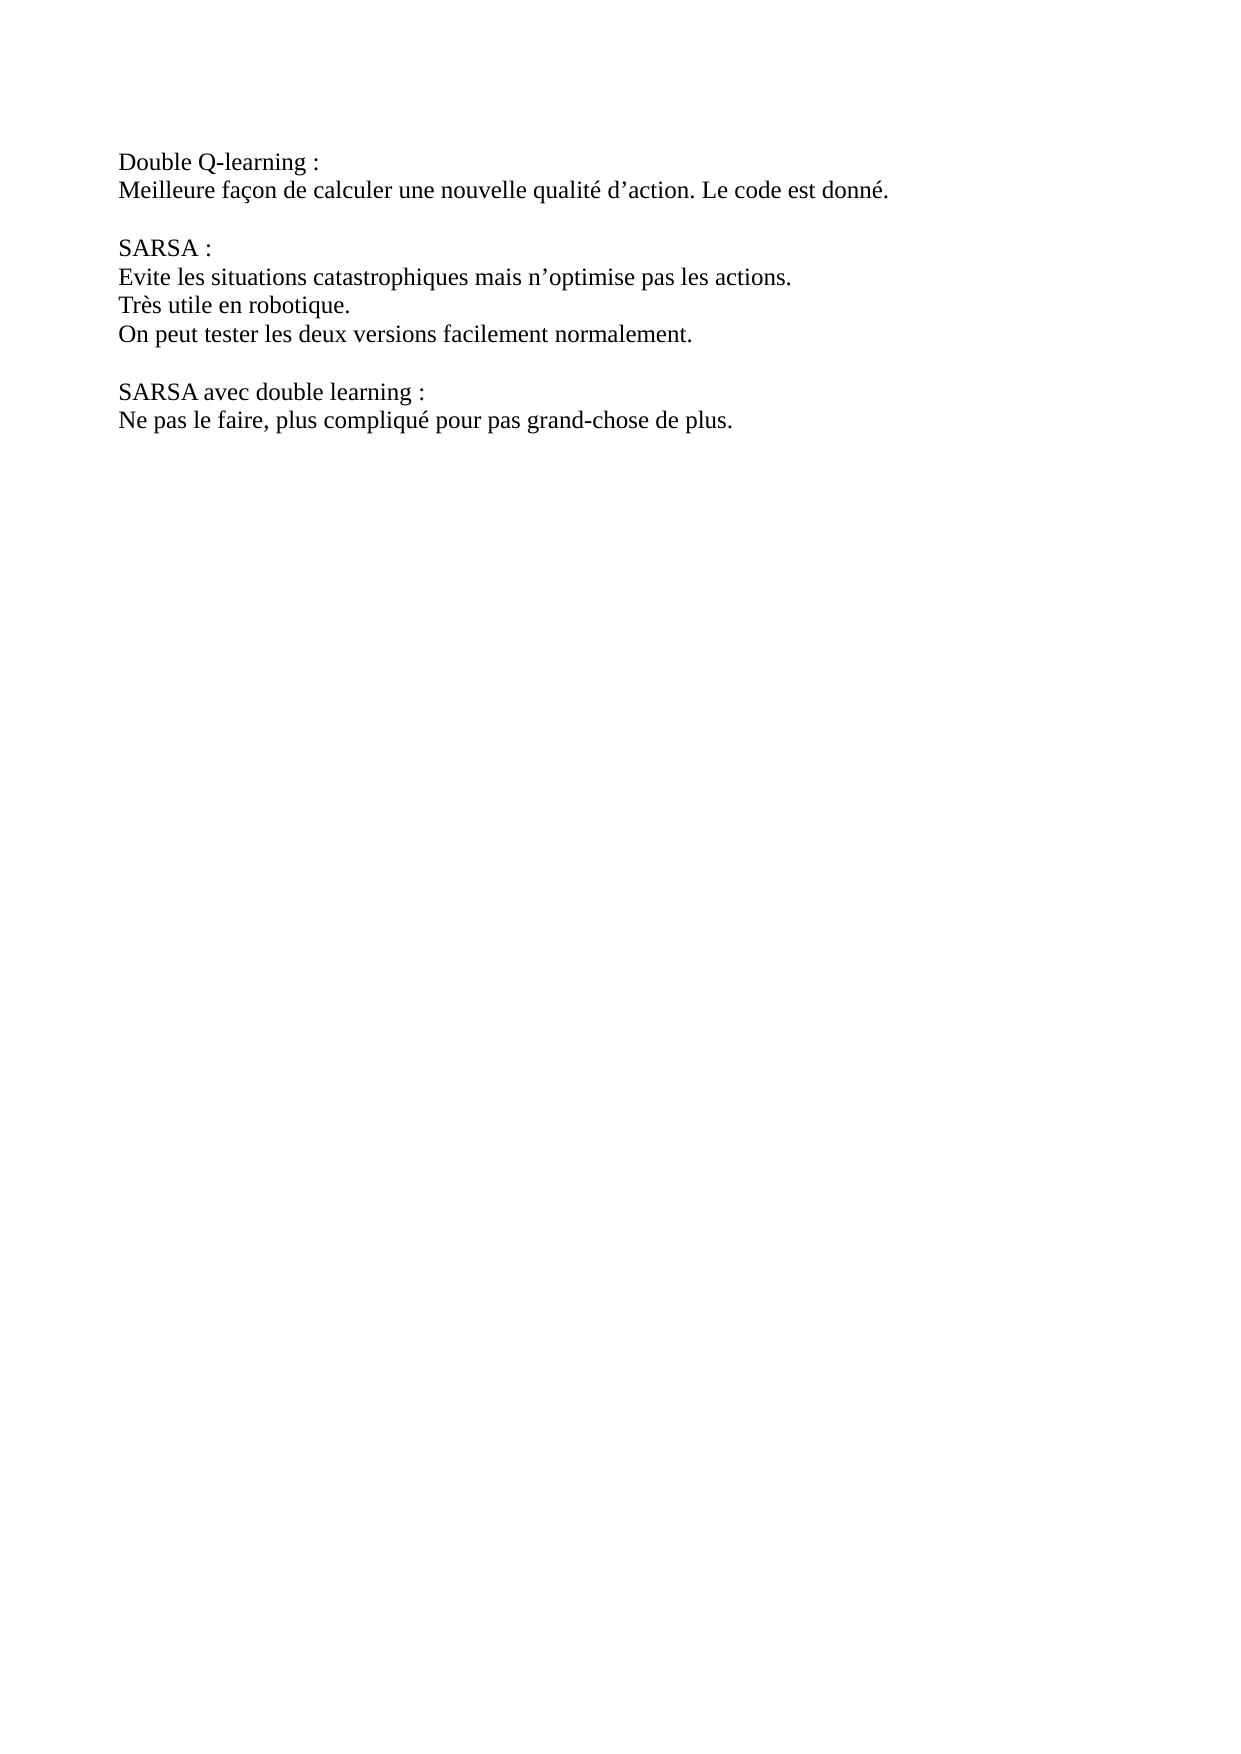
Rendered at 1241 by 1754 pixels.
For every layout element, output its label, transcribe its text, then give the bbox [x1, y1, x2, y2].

text Très utile en robotique. [118, 291, 1122, 319]
text SARSA avec double learning : Ne pas le faire, plus compliqué pour pas grand-chose de plus. [118, 377, 1122, 434]
text Meilleure façon de calculer une nouvelle qualité d’action. Le code est donné. [118, 176, 1122, 204]
text On peut tester les deux versions facilement normalement. [118, 319, 1122, 348]
text Evite les situations catastrophiques mais n’optimise pas les actions. [118, 262, 1122, 291]
text SARSA : [118, 233, 1122, 262]
text Double Q-learning : [118, 147, 1122, 176]
